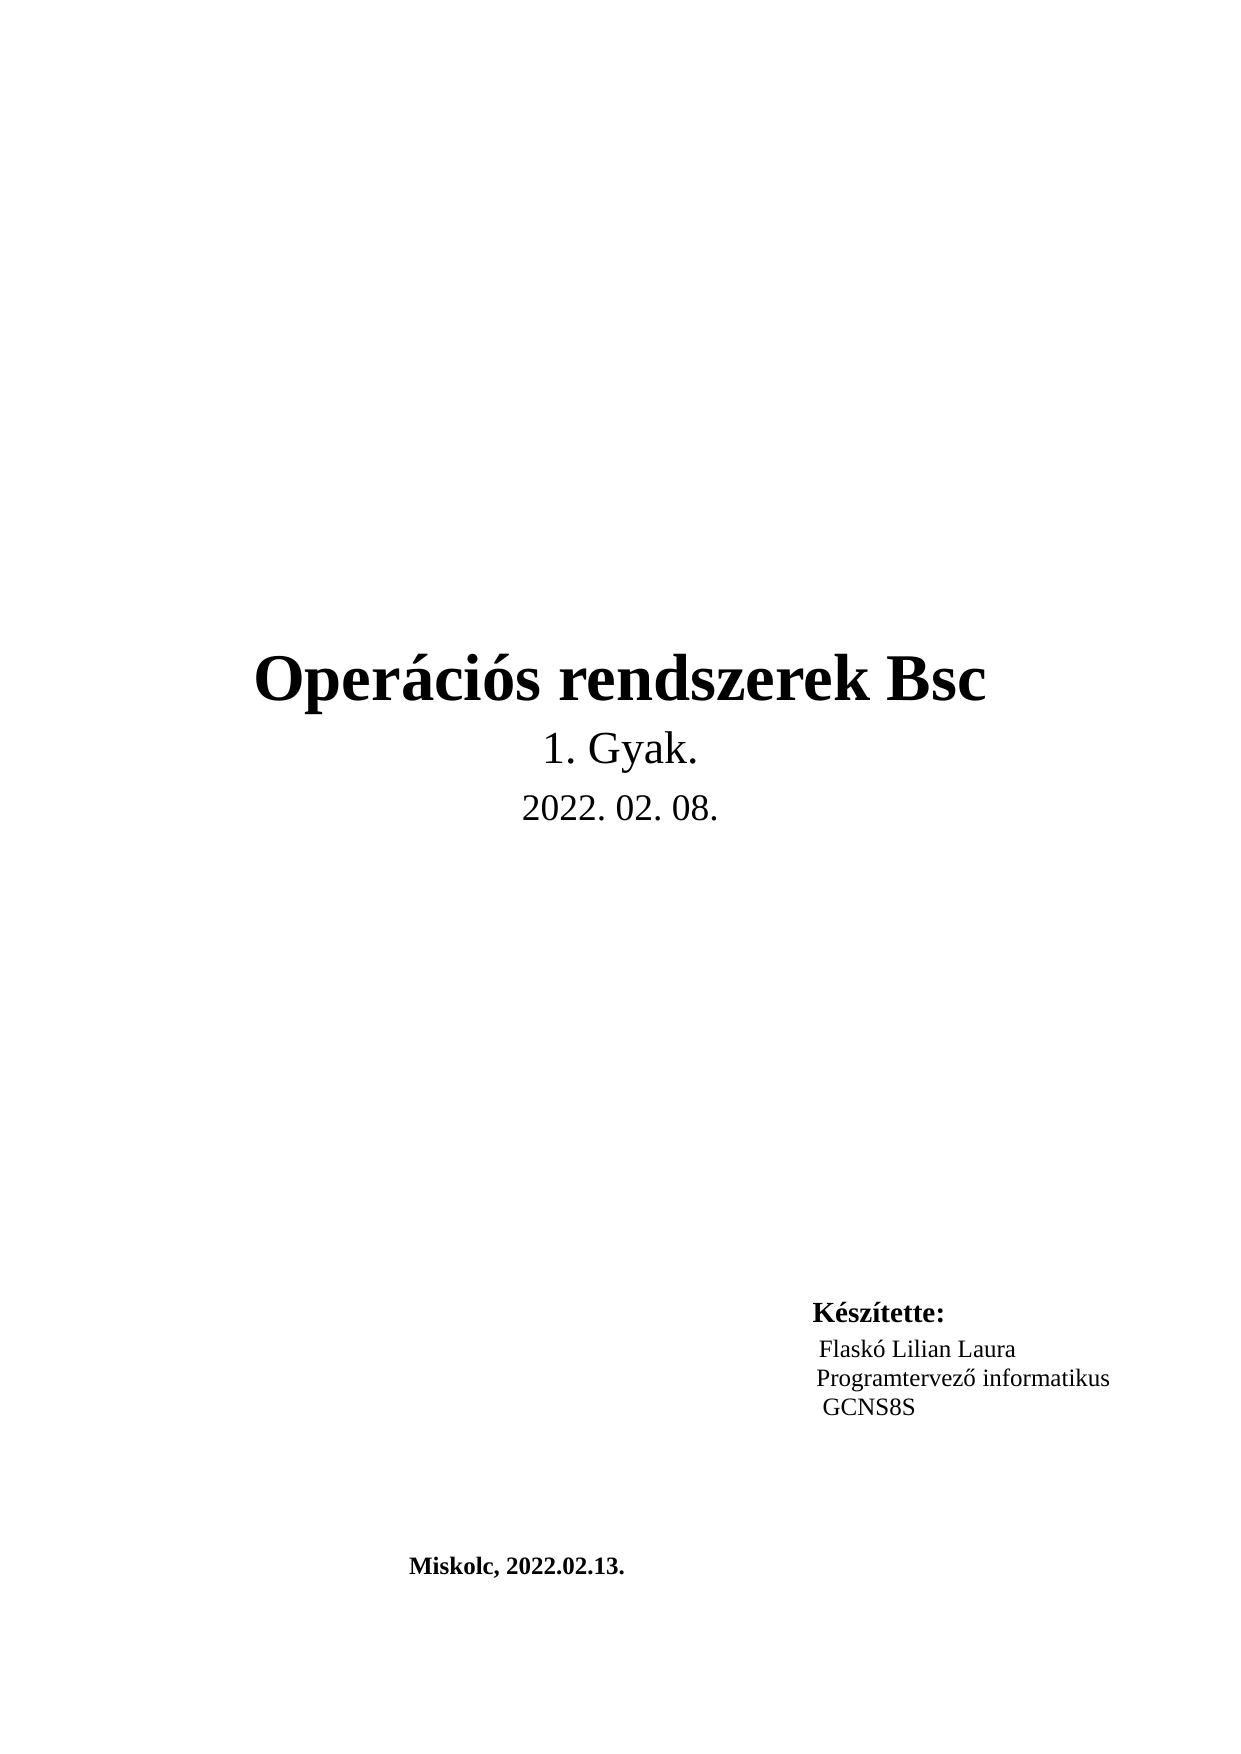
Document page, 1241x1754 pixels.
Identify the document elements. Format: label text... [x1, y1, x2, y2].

text Miskolc, 2022.02.13. [118, 1551, 915, 1579]
text Programtervező informatikus [118, 1363, 1116, 1392]
text Flaskó Lilian Laura [118, 1334, 1016, 1363]
text Készítette: [118, 1295, 945, 1329]
text GCNS8S [118, 1392, 915, 1421]
text 1. Gyak. [118, 721, 1122, 773]
text Operációs rendszerek Bsc [118, 638, 1122, 715]
text 2022. 02. 08. [118, 785, 1122, 828]
